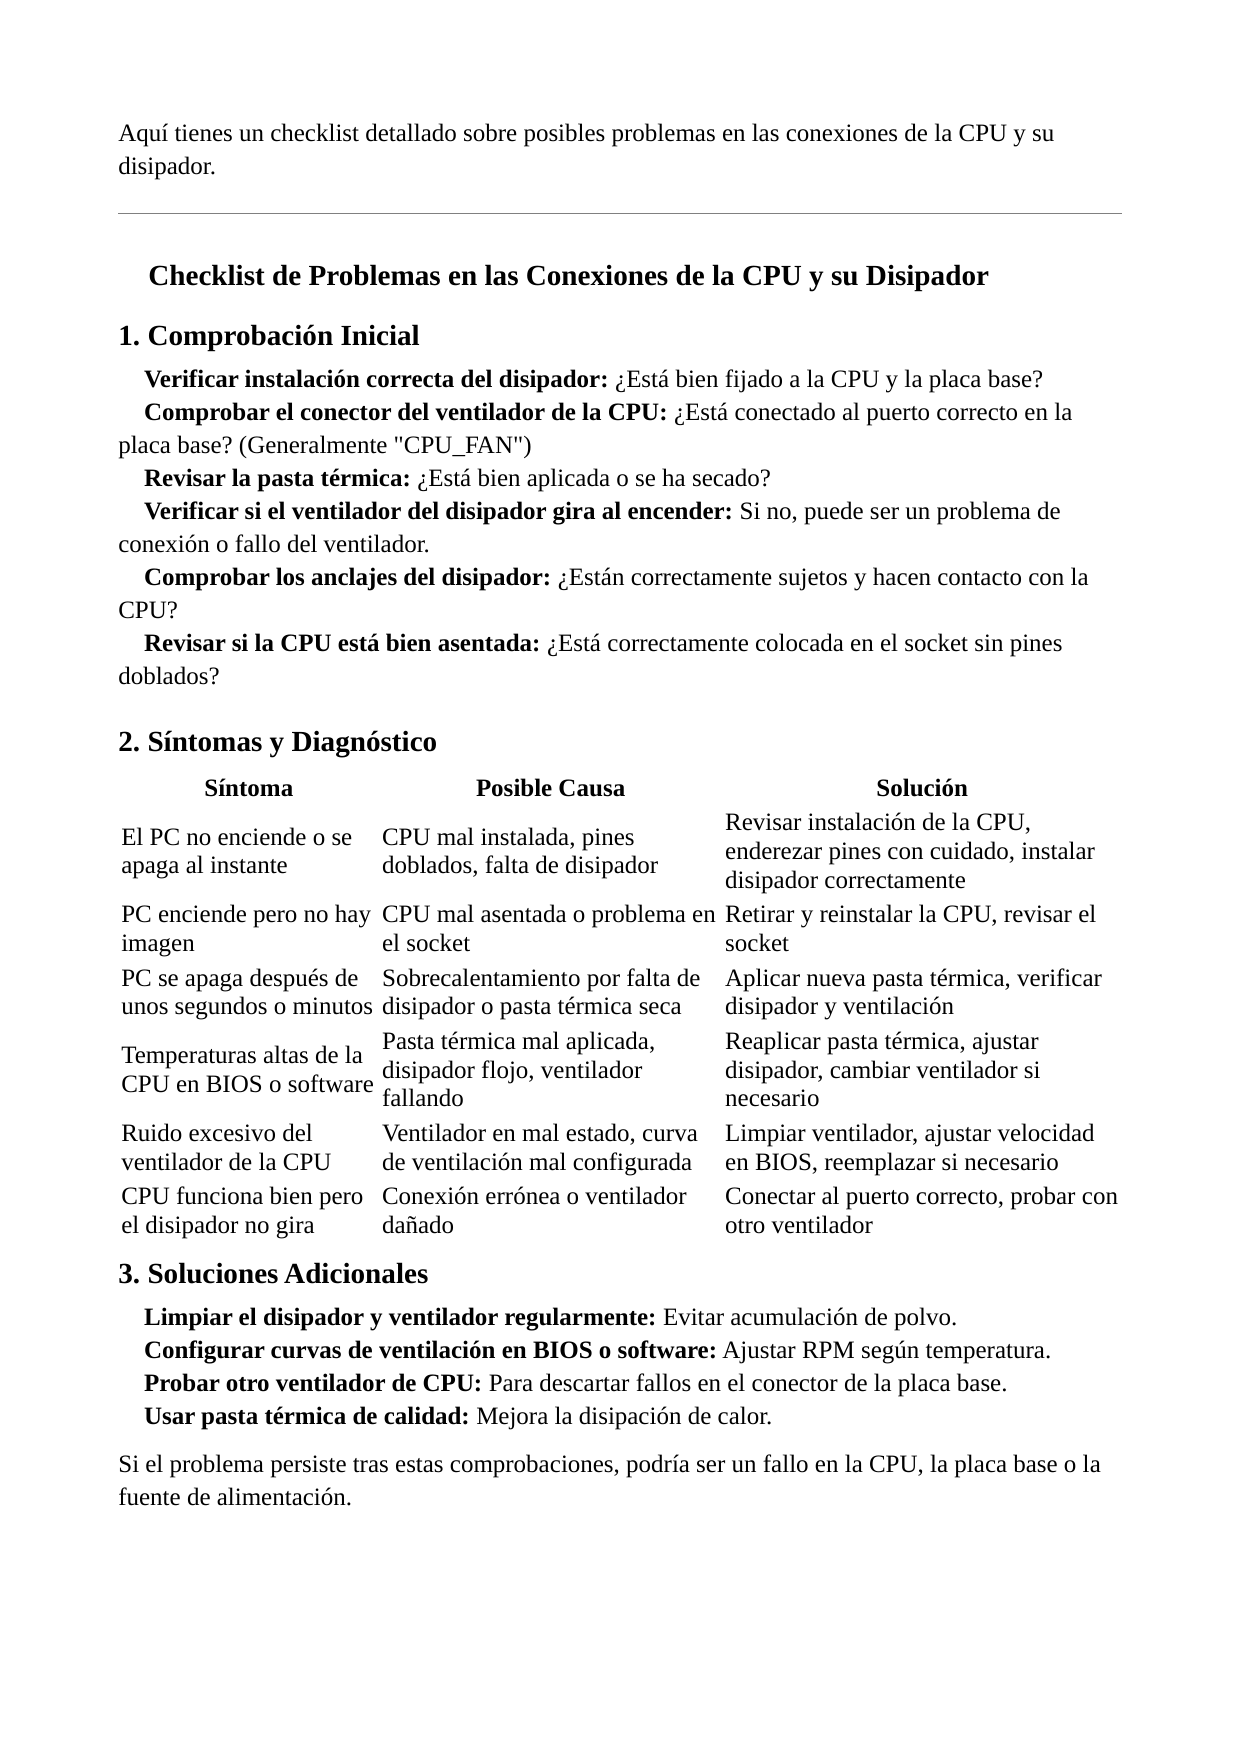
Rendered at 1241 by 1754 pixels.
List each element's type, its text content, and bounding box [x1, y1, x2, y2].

table_cell Retirar y reinstalar la CPU, revisar el socket [722, 896, 1122, 960]
table_header Posible Causa [379, 770, 722, 804]
table_cell Ruido excesivo del ventilador de la CPU [118, 1115, 379, 1178]
text 🔲 Verificar instalación correcta del disipador: ¿Está bien fijado a la CPU y la placa base? 🔲 Comprobar el conector del ventilador de la CPU: ¿Está conectado al puerto correcto en la placa base? (Generalmente "CPU_FAN") 🔲 Revisar la pasta térmica: ¿Está bien aplicada o se ha secado? 🔲 Verificar si el ventilador del disipador gira al encender: Si no, puede ser un problema de conexión o fallo del ventilador. 🔲 Comprobar los anclajes del disipador: ¿Están correctamente sujetos y hacen contacto con la CPU? 🔲 Revisar si la CPU está bien asentada: ¿Está correctamente colocada en el socket sin pines doblados? [118, 364, 1122, 690]
table_cell Sobrecalentamiento por falta de disipador o pasta térmica seca [379, 960, 722, 1023]
table_cell Pasta térmica mal aplicada, disipador flojo, ventilador fallando [379, 1023, 722, 1115]
subtitle 2. Síntomas y Diagnóstico [118, 724, 1122, 757]
table_cell Aplicar nueva pasta térmica, verificar disipador y ventilación [722, 960, 1122, 1023]
table_cell Limpiar ventilador, ajustar velocidad en BIOS, reemplazar si necesario [722, 1115, 1122, 1178]
table_cell El PC no enciende o se apaga al instante [118, 804, 379, 896]
table_cell Temperaturas altas de la CPU en BIOS o software [118, 1023, 379, 1115]
text Aquí tienes un checklist detallado sobre posibles problemas en las conexiones de la CPU y su disipador. [118, 118, 1122, 180]
table_cell CPU mal asentada o problema en el socket [379, 896, 722, 960]
table_cell Reaplicar pasta térmica, ajustar disipador, cambiar ventilador si necesario [722, 1023, 1122, 1115]
table_header Solución [722, 770, 1122, 804]
table_cell CPU funciona bien pero el disipador no gira [118, 1179, 379, 1242]
subtitle 1. Comprobación Inicial [118, 318, 1122, 352]
table_header Síntoma [118, 770, 379, 804]
table_cell Ventilador en mal estado, curva de ventilación mal configurada [379, 1115, 722, 1178]
table_cell CPU mal instalada, pines doblados, falta de disipador [379, 804, 722, 896]
table_cell PC se apaga después de unos segundos o minutos [118, 960, 379, 1023]
table_cell Revisar instalación de la CPU, enderezar pines con cuidado, instalar disipador correctamente [722, 804, 1122, 896]
table_cell PC enciende pero no hay imagen [118, 896, 379, 960]
text 🔲 Limpiar el disipador y ventilador regularmente: Evitar acumulación de polvo. 🔲 Configurar curvas de ventilación en BIOS o software: Ajustar RPM según temperatura. 🔲 Probar otro ventilador de CPU: Para descartar fallos en el conector de la placa base. 🔲 Usar pasta térmica de calidad: Mejora la disipación de calor. [118, 1302, 1122, 1430]
subtitle 3. Soluciones Adicionales [118, 1256, 1122, 1290]
table_cell Conectar al puerto correcto, probar con otro ventilador [722, 1179, 1122, 1242]
table_cell Conexión errónea o ventilador dañado [379, 1179, 722, 1242]
subtitle ✅ Checklist de Problemas en las Conexiones de la CPU y su Disipador [118, 258, 1122, 291]
text Si el problema persiste tras estas comprobaciones, podría ser un fallo en la CPU, la placa base o la fuente de alimentación. [118, 1449, 1122, 1511]
